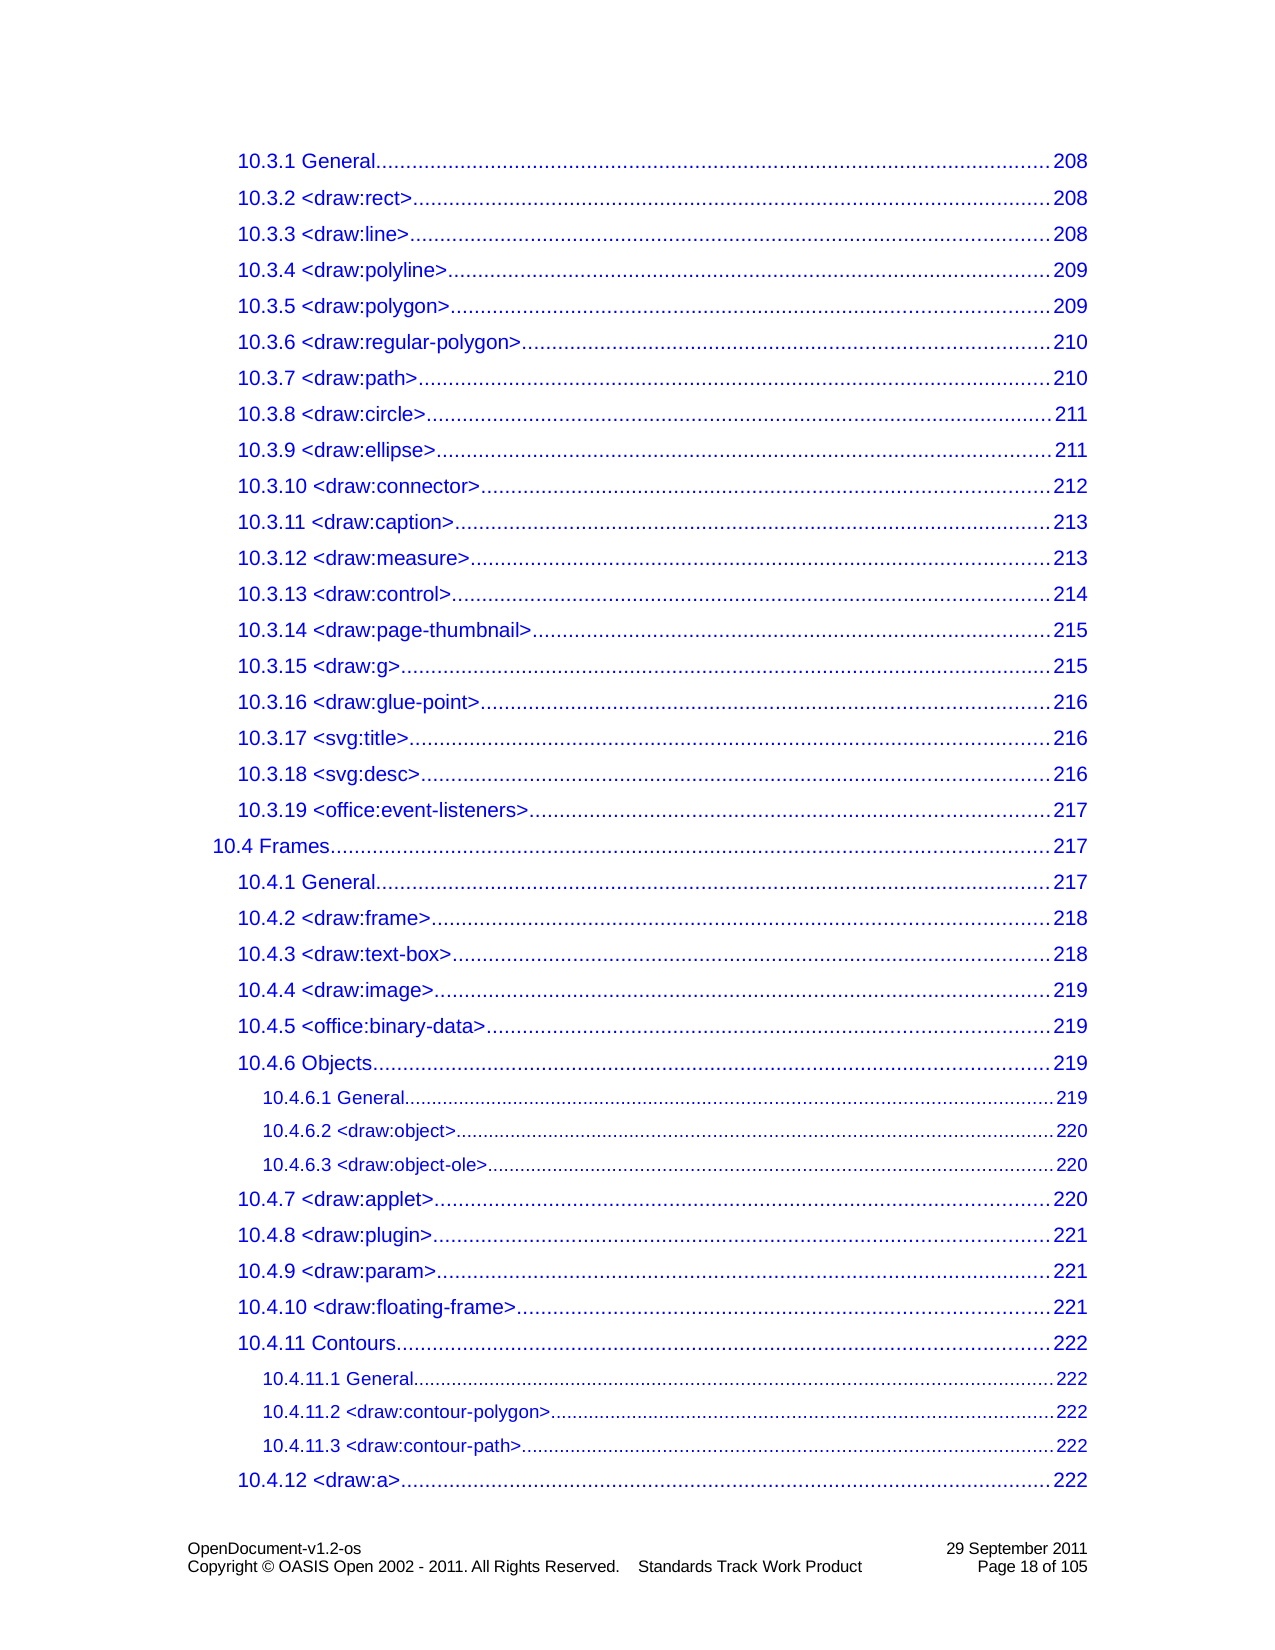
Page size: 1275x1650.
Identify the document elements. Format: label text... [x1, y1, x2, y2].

text 10.3.11 <draw:caption> 213 [237, 510, 1088, 534]
text 10.4.11.1 General 222 [262, 1368, 1088, 1389]
text 10.3.18 <svg:desc> 216 [237, 763, 1088, 786]
text 10.3.14 <draw:page-thumbnail> 215 [237, 618, 1088, 642]
text 10.4.6.1 General 219 [262, 1087, 1088, 1108]
text 10.3.9 <draw:ellipse> 211 [237, 438, 1088, 462]
text 10.4.8 <draw:plugin> 221 [237, 1224, 1088, 1247]
text 10.4.6.3 <draw:object-ole> 220 [262, 1154, 1088, 1175]
text 10.4.4 <draw:image> 219 [237, 979, 1088, 1002]
text 10.3.12 <draw:measure> 213 [237, 546, 1088, 570]
text 10.4.6 Objects 219 [237, 1051, 1088, 1074]
text 10.3.13 <draw:control> 214 [237, 582, 1088, 606]
text 10.3.15 <draw:g> 215 [237, 654, 1088, 678]
text 10.4.5 <office:binary-data> 219 [237, 1015, 1088, 1038]
text 10.3.10 <draw:connector> 212 [237, 474, 1088, 498]
text 10.4.11.3 <draw:contour-path> 222 [262, 1435, 1088, 1456]
text 10.4.6.2 <draw:object> 220 [262, 1121, 1088, 1142]
text 10.4.11.2 <draw:contour-polygon> 222 [262, 1401, 1088, 1422]
text 10.3.6 <draw:regular-polygon> 210 [237, 330, 1088, 354]
text 10.4.11 Contours 222 [237, 1332, 1088, 1355]
text 10.4.12 <draw:a> 222 [237, 1468, 1088, 1492]
text 10.3.2 <draw:rect> 208 [237, 186, 1088, 209]
text 10.3.5 <draw:polygon> 209 [237, 294, 1088, 318]
text 10.3.8 <draw:circle> 211 [237, 402, 1088, 426]
text 10.3.1 General 208 [237, 150, 1088, 173]
text 10.3.17 <svg:title> 216 [237, 727, 1088, 750]
text 10.4.1 General 217 [237, 871, 1088, 894]
text 10.4.9 <draw:param> 221 [237, 1260, 1088, 1283]
text 10.4.7 <draw:applet> 220 [237, 1188, 1088, 1211]
text 10.3.16 <draw:glue-point> 216 [237, 691, 1088, 714]
text 10.3.19 <office:event-listeners> 217 [237, 799, 1088, 822]
text 10.4 Frames 217 [212, 835, 1088, 858]
text 10.4.10 <draw:floating-frame> 221 [237, 1296, 1088, 1319]
text 10.3.4 <draw:polyline> 209 [237, 258, 1088, 282]
text 10.4.3 <draw:text-box> 218 [237, 943, 1088, 966]
text 10.3.3 <draw:line> 208 [237, 222, 1088, 246]
text 10.4.2 <draw:frame> 218 [237, 907, 1088, 930]
text 10.3.7 <draw:path> 210 [237, 366, 1088, 390]
